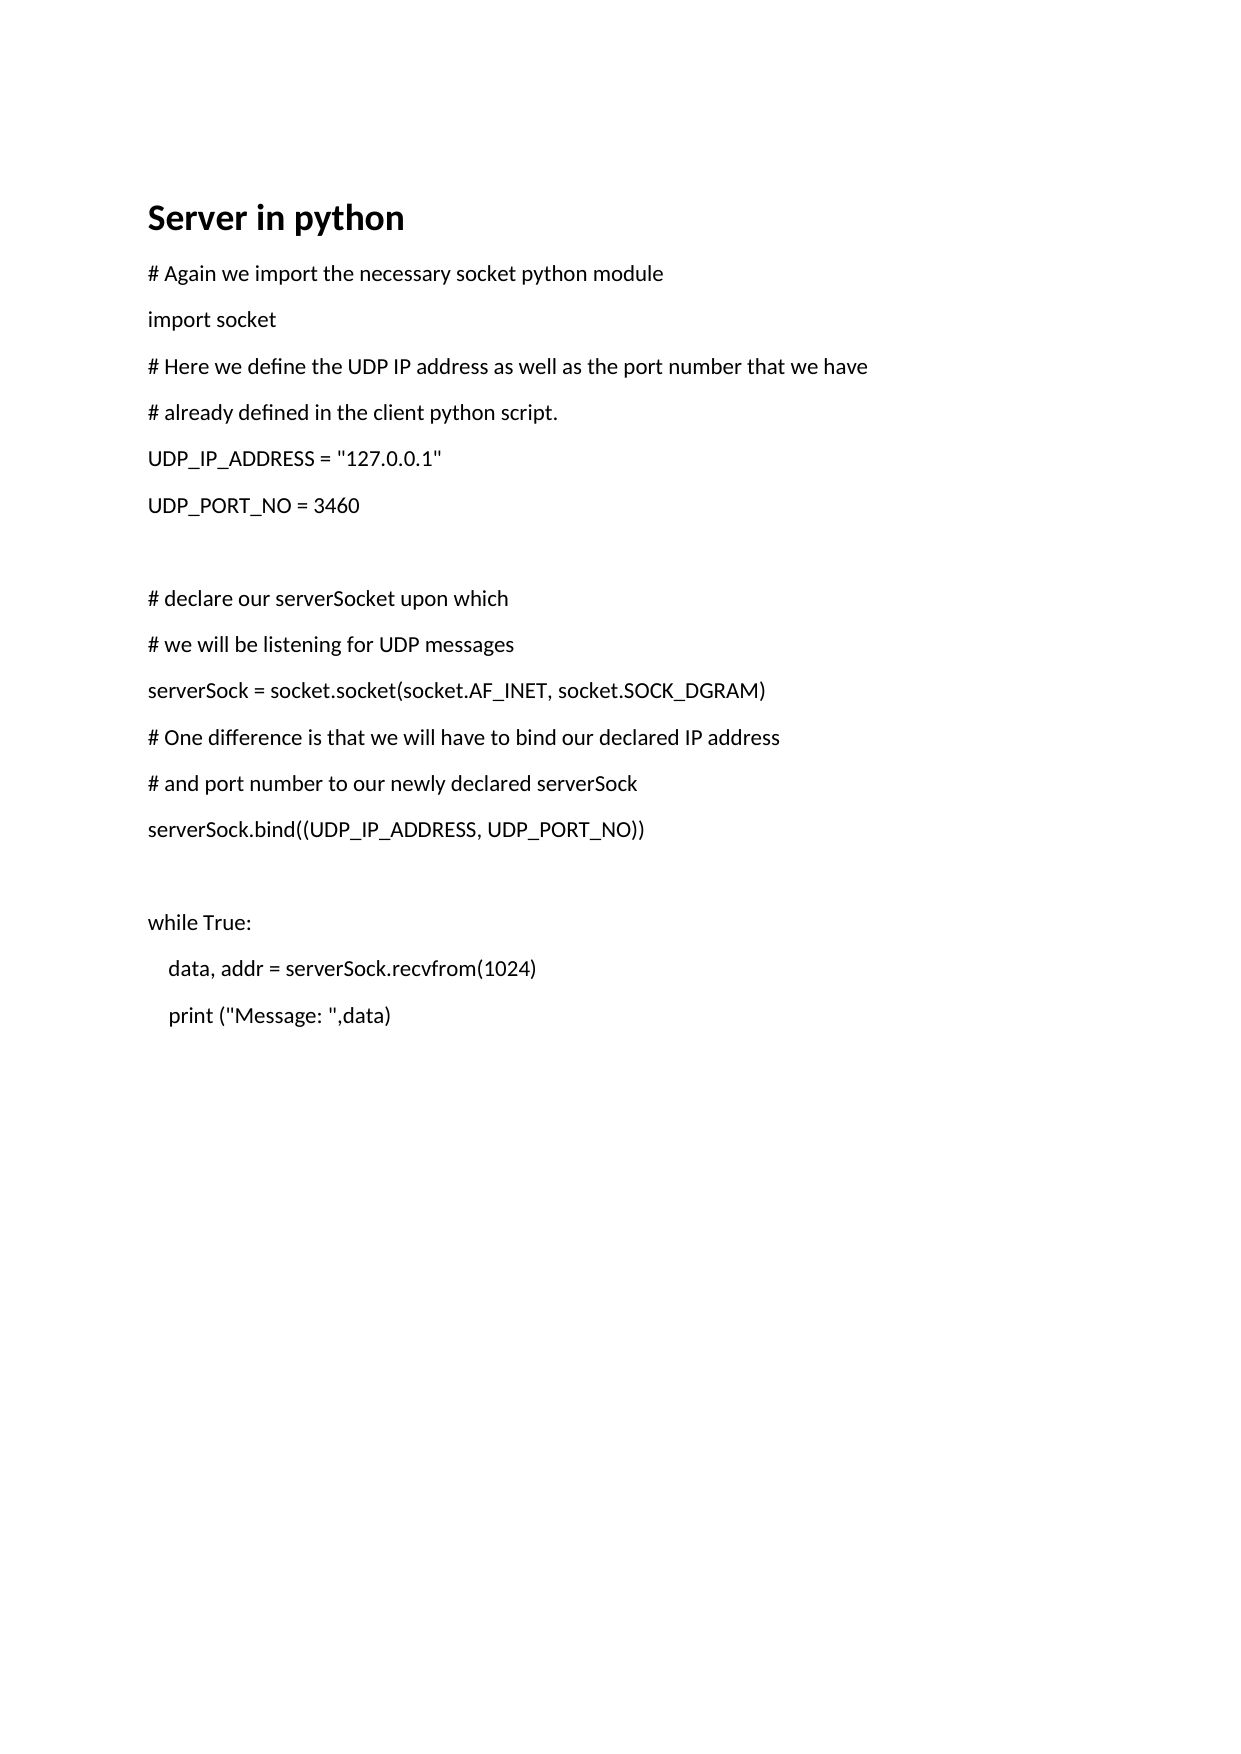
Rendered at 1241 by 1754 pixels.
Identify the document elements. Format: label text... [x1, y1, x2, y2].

text UDP_IP_ADDRESS = "127.0.0.1" [148, 444, 1093, 473]
text import socket [148, 306, 1093, 333]
text print ("Message: ",data) [148, 1001, 1093, 1029]
text # and port number to our newly declared serverSock [148, 769, 1093, 797]
text Server in python [148, 194, 1093, 240]
text # declare our serverSocket upon which [148, 584, 1093, 612]
text # One difference is that we will have to bind our declared IP address [148, 723, 1093, 751]
text # Here we define the UDP IP address as well as the port number that we have [148, 352, 1093, 380]
text serverSock = socket.socket(socket.AF_INET, socket.SOCK_DGRAM) [148, 676, 1093, 704]
text serverSock.bind((UDP_IP_ADDRESS, UDP_PORT_NO)) [148, 815, 1093, 843]
text while True: [148, 908, 1093, 936]
text UDP_PORT_NO = 3460 [148, 491, 1093, 519]
text data, addr = serverSock.recvfrom(1024) [148, 954, 1093, 982]
text # already defined in the client python script. [148, 398, 1093, 426]
text # we will be listening for UDP messages [148, 630, 1093, 658]
text # Again we import the necessary socket python module [148, 259, 1093, 287]
